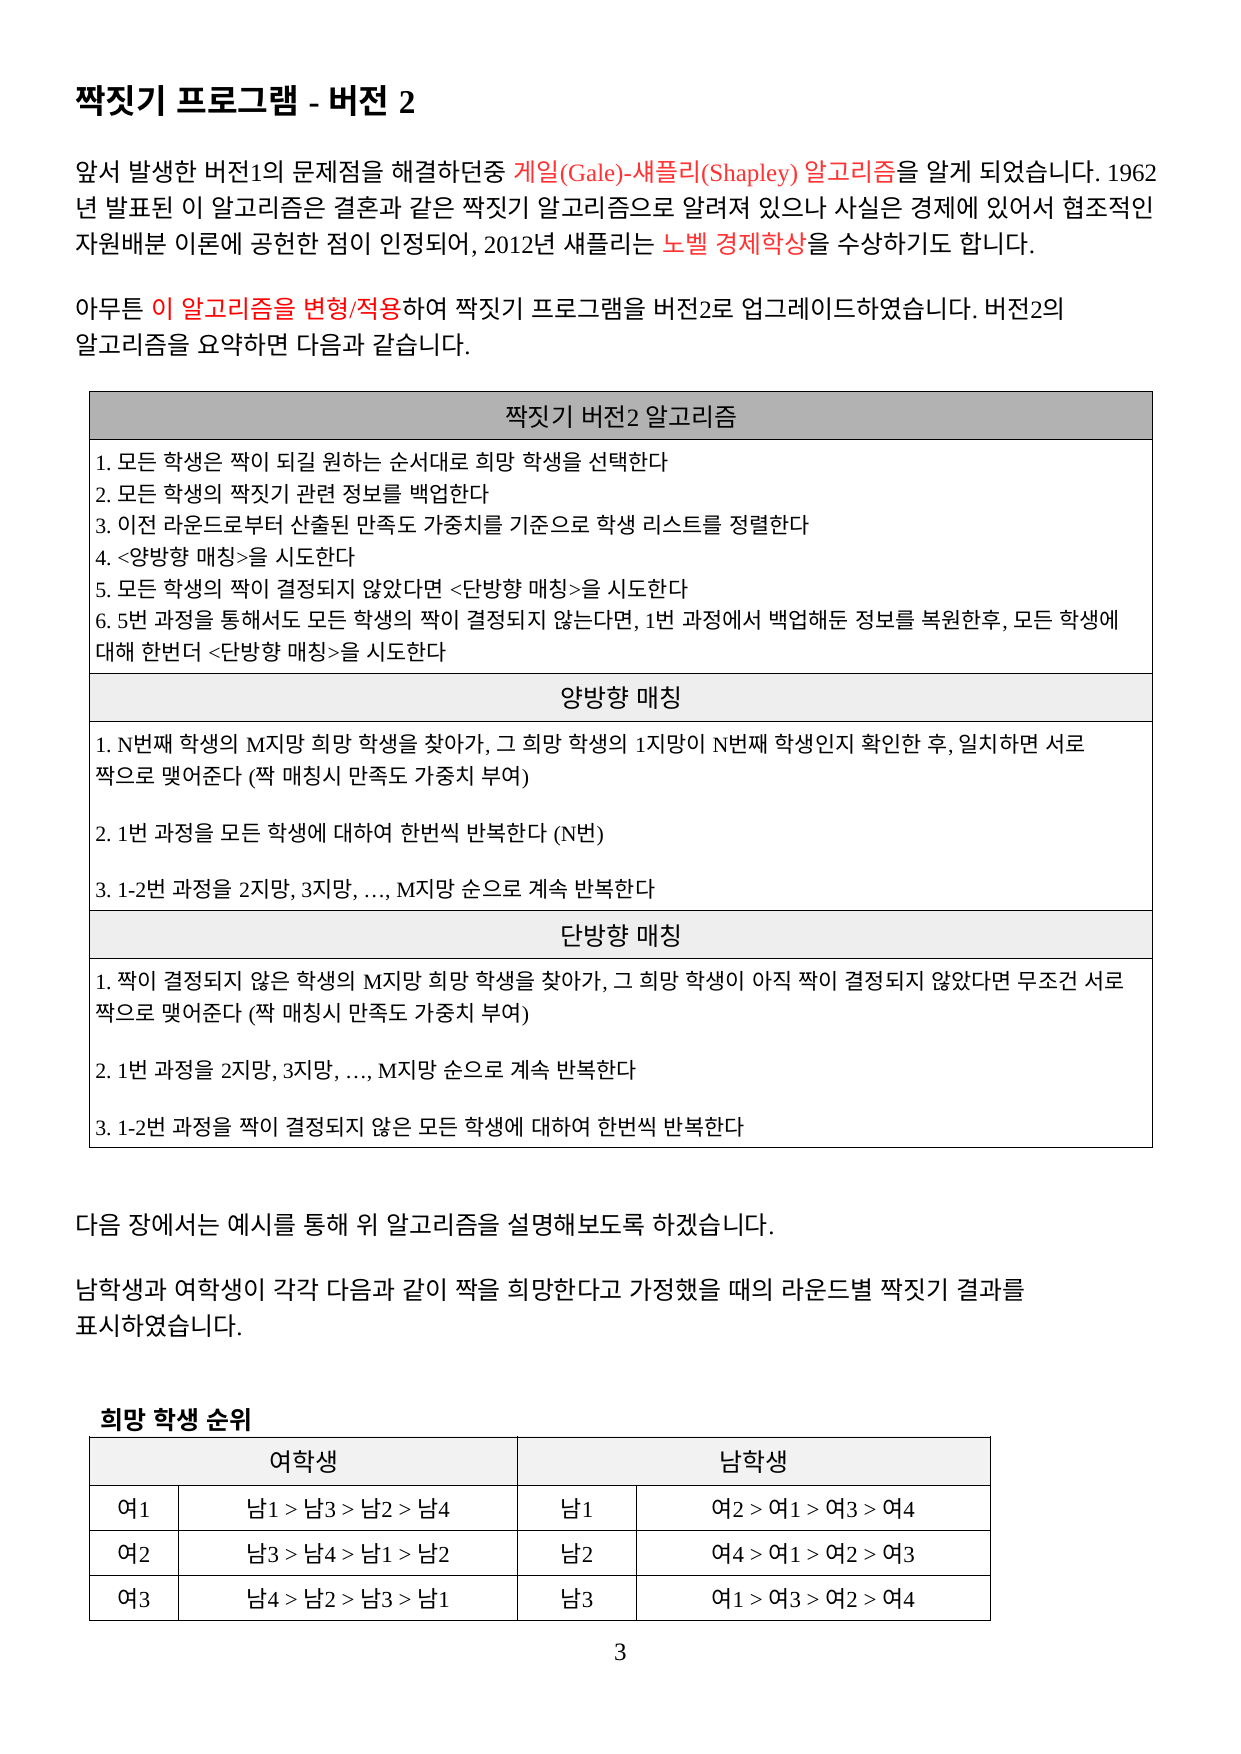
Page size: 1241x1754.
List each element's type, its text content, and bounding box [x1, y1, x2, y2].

text 앞서 발생한 버전1의 문제점을 해결하던중 게일(Gale)-섀플리(Shapley) 알고리즘을 알게 되었습니다. 1962년 발표된 이 알고리즘은 결혼과 같은 짝짓기 알고리즘으로 알려져 있으나 사실은 경제에 있어서 협조적인 자원배분 이론에 공헌한 점이 인정되어, 2012년 섀플리는 노벨 경제학상을 수상하기도 합니다. [75, 152, 1165, 261]
table_cell 남3 > 남4 > 남1 > 남2 [179, 1531, 517, 1575]
table_cell 양방향 매칭 [90, 674, 1152, 721]
table_cell 여1 > 여3 > 여2 > 여4 [637, 1576, 990, 1620]
table_cell 여1 [90, 1486, 178, 1530]
table_cell 여4 > 여1 > 여2 > 여3 [637, 1531, 990, 1575]
table_cell 여3 [90, 1576, 178, 1620]
table_cell 여2 > 여1 > 여3 > 여4 [637, 1486, 990, 1530]
table_cell 남2 [518, 1531, 636, 1575]
table_cell 남1 [518, 1486, 636, 1530]
text 아무튼 이 알고리즘을 변형/적용하여 짝짓기 프로그램을 버전2로 업그레이드하였습니다. 버전2의 알고리즘을 요약하면 다음과 같습니다. [75, 289, 1165, 362]
table_header 여학생 [90, 1438, 517, 1485]
text 남학생과 여학생이 각각 다음과 같이 짝을 희망한다고 가정했을 때의 라운드별 짝짓기 결과를 표시하였습니다. [75, 1270, 1165, 1343]
table_header 짝짓기 버전2 알고리즘 [90, 392, 1152, 439]
table_cell 1. N번째 학생의 M지망 희망 학생을 찾아가, 그 희망 학생의 1지망이 N번째 학생인지 확인한 후, 일치하면 서로 짝으로 맺어준다 (짝 매칭시 만족도 가중치 부여) 2. 1번 과정을 모든 학생에 대하여 한번씩 반복한다 (N번) 3. 1-2번 과정을 2지망, 3지망, …, M지망 순으로 계속 반복한다 [90, 722, 1152, 910]
table_cell 남1 > 남3 > 남2 > 남4 [179, 1486, 517, 1530]
table_cell 1. 모든 학생은 짝이 되길 원하는 순서대로 희망 학생을 선택한다 2. 모든 학생의 짝짓기 관련 정보를 백업한다 3. 이전 라운드로부터 산출된 만족도 가중치를 기준으로 학생 리스트를 정렬한다 4. <양방향 매칭>을 시도한다 5. 모든 학생의 짝이 결정되지 않았다면 <단방향 매칭>을 시도한다 6. 5번 과정을 통해서도 모든 학생의 짝이 결정되지 않는다면, 1번 과정에서 백업해둔 정보를 복원한후, 모든 학생에 대해 한번더 <단방향 매칭>을 시도한다 [90, 440, 1152, 673]
table_cell 여2 [90, 1531, 178, 1575]
table_cell 단방향 매칭 [90, 911, 1152, 958]
table_cell 1. 짝이 결정되지 않은 학생의 M지망 희망 학생을 찾아가, 그 희망 학생이 아직 짝이 결정되지 않았다면 무조건 서로 짝으로 맺어준다 (짝 매칭시 만족도 가중치 부여) 2. 1번 과정을 2지망, 3지망, …, M지망 순으로 계속 반복한다 3. 1-2번 과정을 짝이 결정되지 않은 모든 학생에 대하여 한번씩 반복한다 [90, 959, 1152, 1147]
text 다음 장에서는 예시를 통해 위 알고리즘을 설명해보도록 하겠습니다. [75, 1205, 1165, 1241]
table_header 남학생 [518, 1438, 990, 1485]
text 짝짓기 프로그램 - 버전 2 [75, 75, 1165, 123]
table_cell 남4 > 남2 > 남3 > 남1 [179, 1576, 517, 1620]
text 희망 학생 순위 [75, 1400, 1165, 1436]
table_cell 남3 [518, 1576, 636, 1620]
